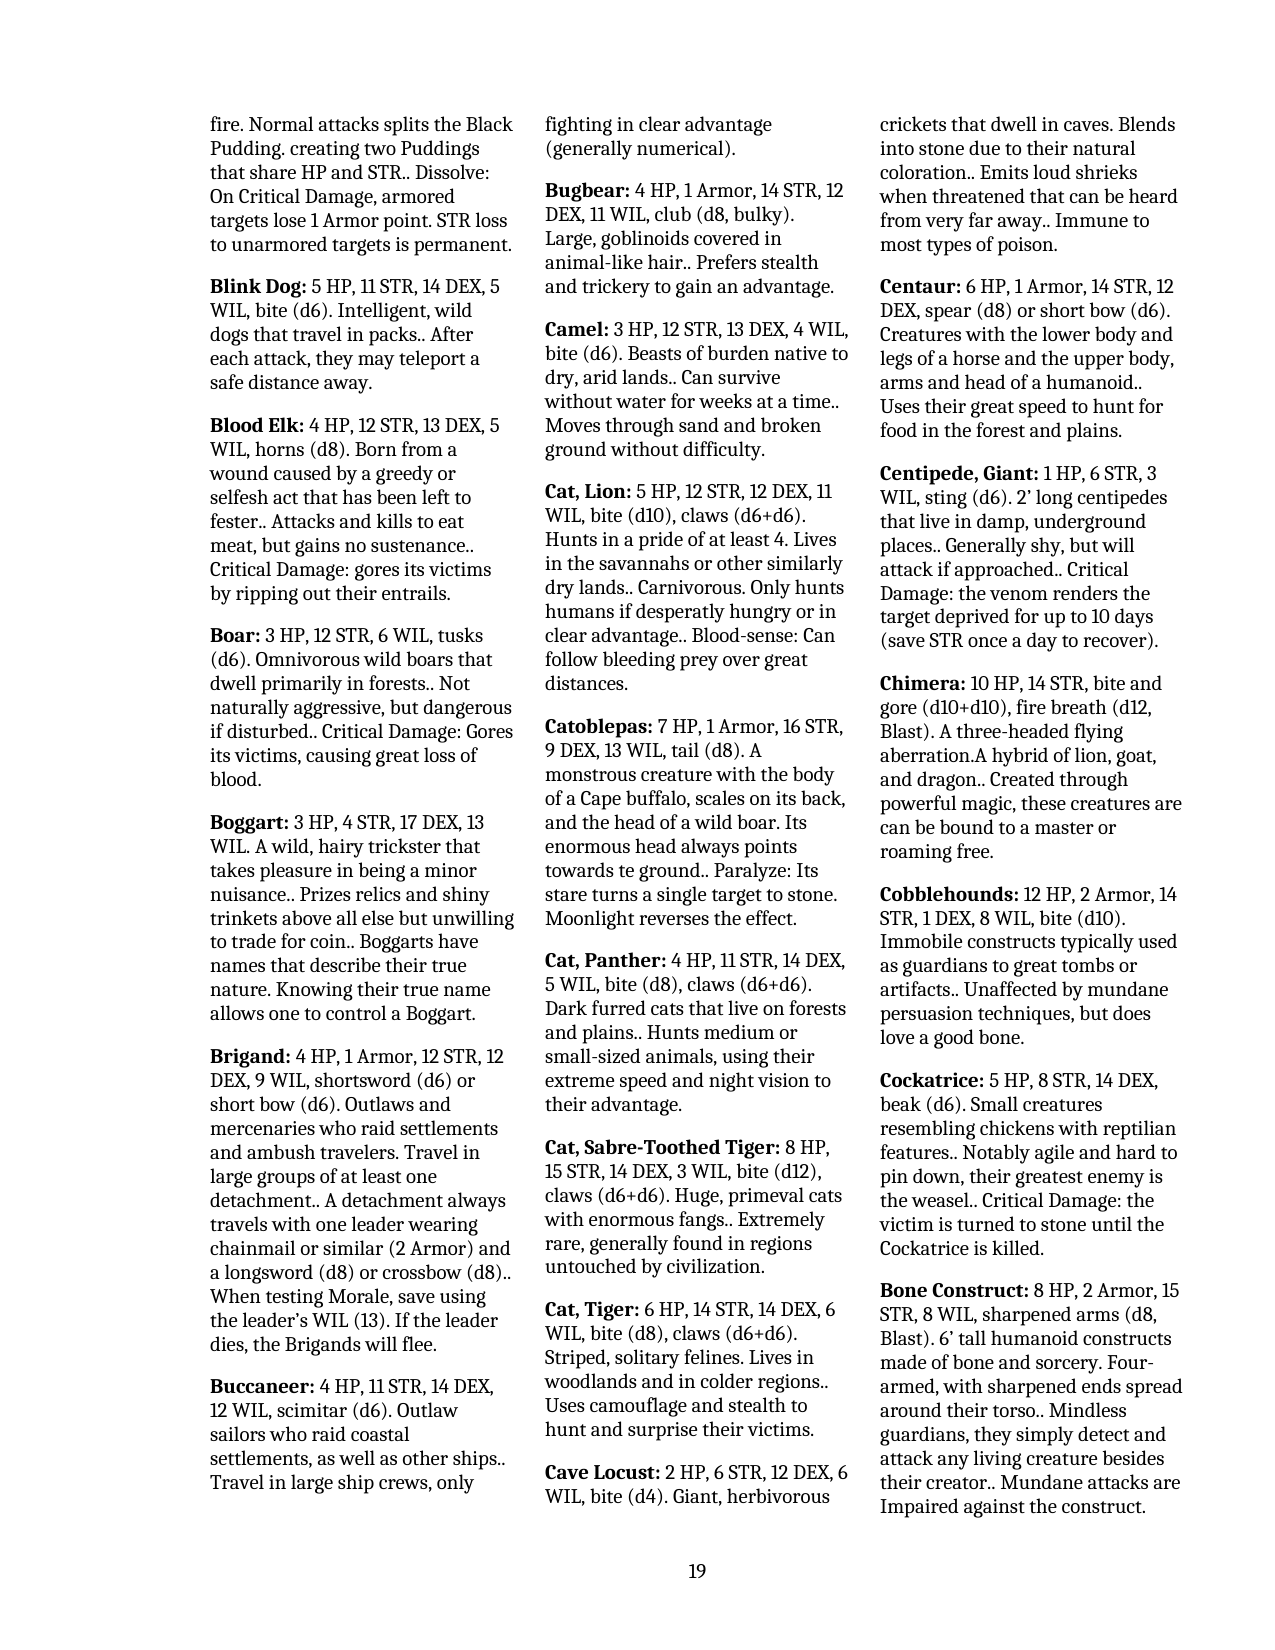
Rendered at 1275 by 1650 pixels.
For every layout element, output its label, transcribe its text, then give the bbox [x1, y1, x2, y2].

text Cobblehounds: 12 HP, 2 Armor, 14 STR, 1 DEX, 8 WIL, bite (d10). Immobile constructs typically used as guardians to great tombs or artifacts.. Unaffected by mundane persuasion techniques, but does love a good bone. [880, 882, 1185, 1050]
text Catoblepas: 7 HP, 1 Armor, 16 STR, 9 DEX, 13 WIL, tail (d8). A monstrous creature with the body of a Cape buffalo, scales on its back, and the head of a wild boar. Its enormous head always points towards te ground.. Paralyze: Its stare turns a single target to stone. Moonlight reverses the effect. [545, 714, 850, 930]
text Cat, Sabre-Toothed Tiger: 8 HP, 15 STR, 14 DEX, 3 WIL, bite (d12), claws (d6+d6). Huge, primeval cats with enormous fangs.. Extremely rare, generally found in regions untouched by civilization. [545, 1135, 850, 1279]
text Boar: 3 HP, 12 STR, 6 WIL, tusks (d6). Omnivorous wild boars that dwell primarily in forests.. Not naturally aggressive, but dangerous if disturbed.. Critical Damage: Gores its victims, causing great loss of blood. [210, 624, 515, 792]
text Chimera: 10 HP, 14 STR, bite and gore (d10+d10), fire breath (d12, Blast). A three-headed flying aberration.A hybrid of lion, goat, and dragon.. Created through powerful magic, these creatures are can be bound to a master or roaming free. [880, 672, 1185, 863]
text Boggart: 3 HP, 4 STR, 17 DEX, 13 WIL. A wild, hairy trickster that takes pleasure in being a minor nuisance.. Prizes relics and shiny trinkets above all else but unwilling to trade for coin.. Boggarts have names that describe their true nature. Knowing their true name allows one to control a Boggart. [210, 810, 515, 1026]
text Blink Dog: 5 HP, 11 STR, 14 DEX, 5 WIL, bite (d6). Intelligent, wild dogs that travel in packs.. After each attack, they may teleport a safe distance away. [210, 275, 515, 395]
text Cat, Panther: 4 HP, 11 STR, 14 DEX, 5 WIL, bite (d8), claws (d6+d6). Dark furred cats that live on forests and plains.. Hunts medium or small-sized animals, using their extreme speed and night vision to their advantage. [545, 949, 850, 1117]
text crickets that dwell in caves. Blends into stone due to their natural coloration.. Emits loud shrieks when threatened that can be heard from very far away.. Immune to most types of poison. [880, 112, 1185, 256]
text Cat, Lion: 5 HP, 12 STR, 12 DEX, 11 WIL, bite (d10), claws (d6+d6). Hunts in a pride of at least 4. Lives in the savannahs or other similarly dry lands.. Carnivorous. Only hunts humans if desperatly hungry or in clear advantage.. Blood-sense: Can follow bleeding prey over great distances. [545, 480, 850, 696]
text Cat, Tiger: 6 HP, 14 STR, 14 DEX, 6 WIL, bite (d8), claws (d6+d6). Striped, solitary felines. Lives in woodlands and in colder regions.. Uses camouflage and stealth to hunt and surprise their victims. [545, 1298, 850, 1442]
text fighting in clear advantage (generally numerical). [545, 112, 850, 160]
text Brigand: 4 HP, 1 Armor, 12 STR, 12 DEX, 9 WIL, shortsword (d6) or short bow (d6). Outlaws and mercenaries who raid settlements and ambush travelers. Travel in large groups of at least one detachment.. A detachment always travels with one leader wearing chainmail or similar (2 Armor) and a longsword (d8) or crossbow (d8).. When testing Morale, save using the leader’s WIL (13). If the leader dies, the Brigands will flee. [210, 1045, 515, 1356]
text fire. Normal attacks splits the Black Pudding. creating two Puddings that share HP and STR.. Dissolve: On Critical Damage, armored targets lose 1 Armor point. STR loss to unarmored targets is permanent. [210, 112, 515, 256]
text Centipede, Giant: 1 HP, 6 STR, 3 WIL, sting (d6). 2’ long centipedes that live in damp, underground places.. Generally shy, but will attack if approached.. Critical Damage: the venom renders the target deprived for up to 10 days (save STR once a day to recover). [880, 461, 1185, 653]
text Bugbear: 4 HP, 1 Armor, 14 STR, 12 DEX, 11 WIL, club (d8, bulky). Large, goblinoids covered in animal-like hair.. Prefers stealth and trickery to gain an advantage. [545, 179, 850, 299]
text Centaur: 6 HP, 1 Armor, 14 STR, 12 DEX, spear (d8) or short bow (d6). Creatures with the lower body and legs of a horse and the upper body, arms and head of a humanoid.. Uses their great speed to hunt for food in the forest and plains. [880, 275, 1185, 443]
text Cockatrice: 5 HP, 8 STR, 14 DEX, beak (d6). Small creatures resembling chickens with reptilian features.. Notably agile and hard to pin down, their greatest enemy is the weasel.. Critical Damage: the victim is turned to stone until the Cockatrice is killed. [880, 1069, 1185, 1260]
text Blood Elk: 4 HP, 12 STR, 13 DEX, 5 WIL, horns (d8). Born from a wound caused by a greedy or selfesh act that has been left to fester.. Attacks and kills to eat meat, but gains no sustenance.. Critical Damage: gores its victims by ripping out their entrails. [210, 413, 515, 605]
text Buccaneer: 4 HP, 11 STR, 14 DEX, 12 WIL, scimitar (d6). Outlaw sailors who raid coastal settlements, as well as other ships.. Travel in large ship crews, only [210, 1375, 515, 1495]
text Bone Construct: 8 HP, 2 Armor, 15 STR, 8 WIL, sharpened arms (d8, Blast). 6’ tall humanoid constructs made of bone and sorcery. Four-armed, with sharpened ends spread around their torso.. Mindless guardians, they simply detect and attack any living creature besides their creator.. Mundane attacks are Impaired against the construct. [880, 1279, 1185, 1519]
text Camel: 3 HP, 12 STR, 13 DEX, 4 WIL, bite (d6). Beasts of burden native to dry, arid lands.. Can survive without water for weeks at a time.. Moves through sand and broken ground without difficulty. [545, 318, 850, 461]
text Cave Locust: 2 HP, 6 STR, 12 DEX, 6 WIL, bite (d4). Giant, herbivorous [545, 1460, 850, 1508]
